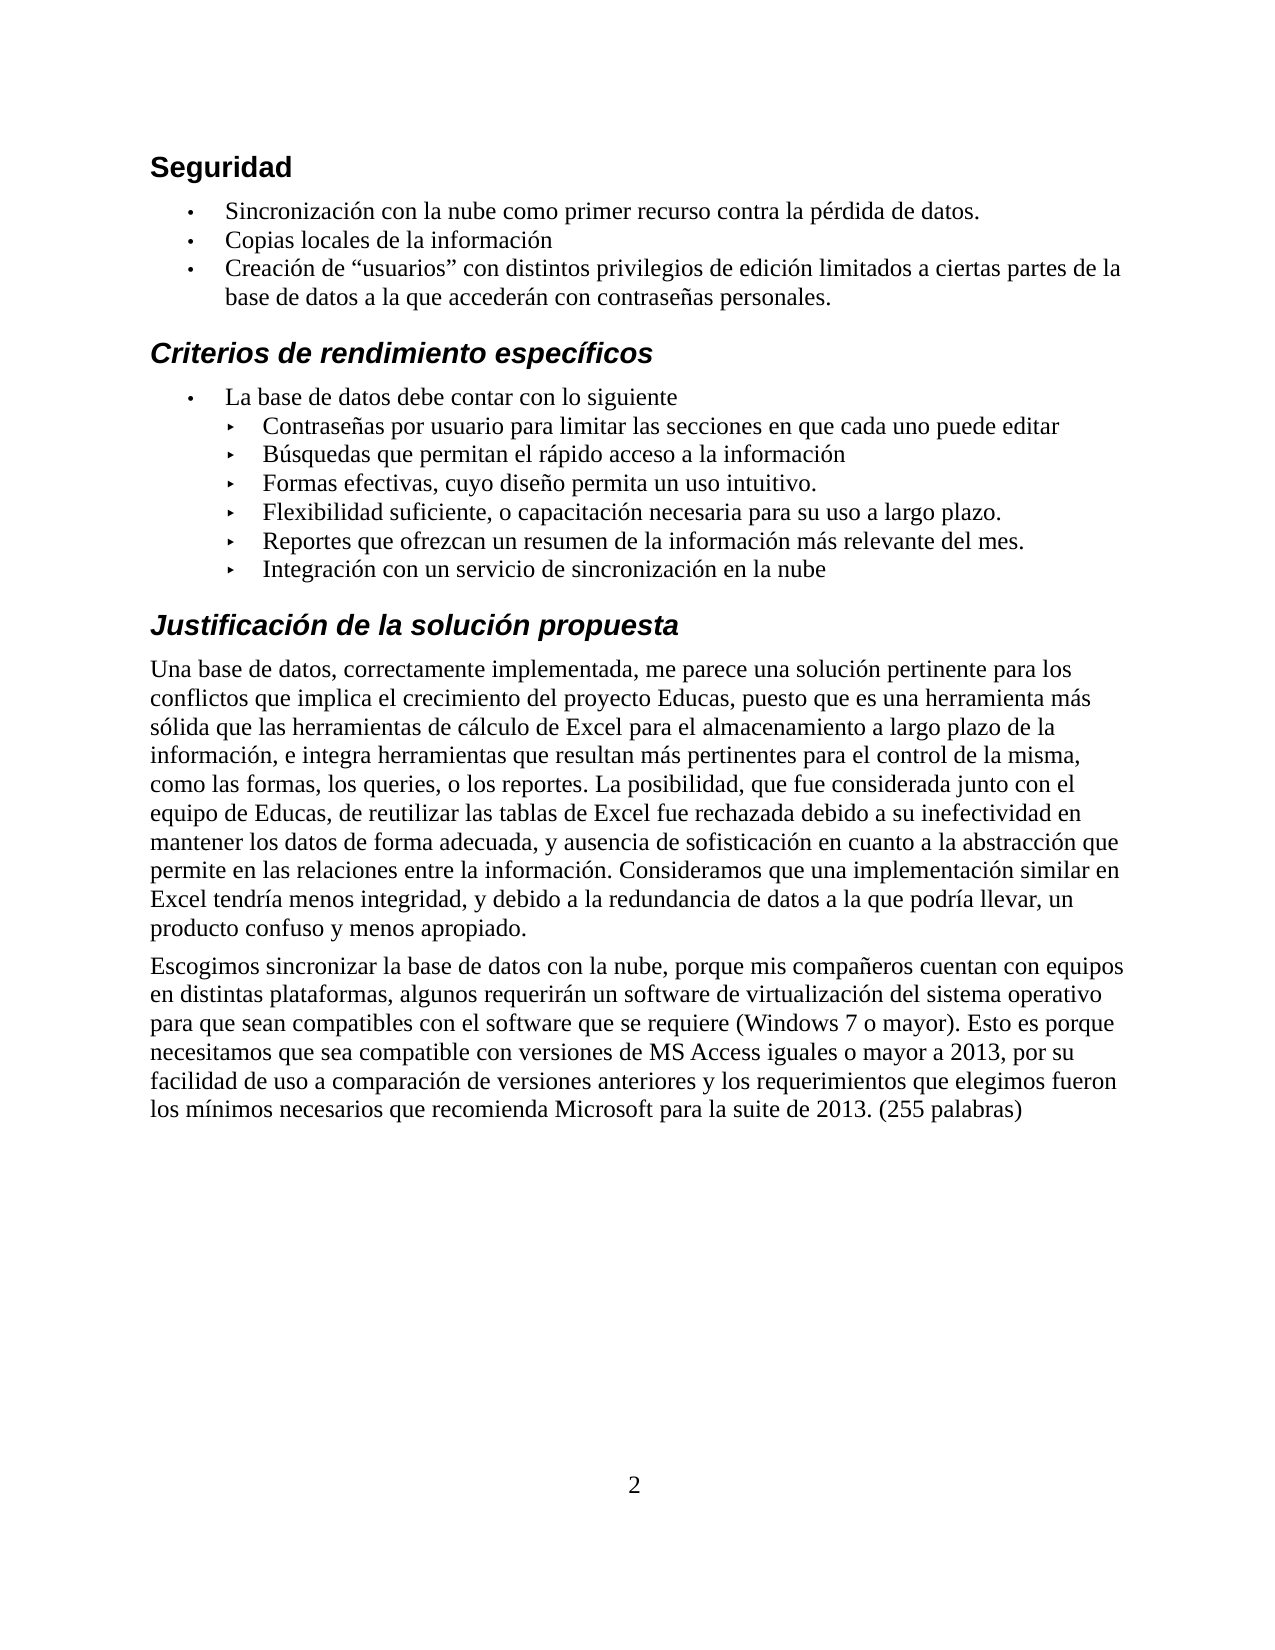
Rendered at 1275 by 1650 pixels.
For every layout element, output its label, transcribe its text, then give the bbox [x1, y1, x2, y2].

list Contraseñas por usuario para limitar las secciones en que cada uno puede editar [225, 411, 1125, 439]
list Reportes que ofrezcan un resumen de la información más relevante del mes. [225, 526, 1125, 554]
list Flexibilidad suficiente, o capacitación necesaria para su uso a largo plazo. [225, 497, 1125, 526]
list Copias locales de la información [187, 225, 1125, 253]
subtitle Seguridad [150, 150, 1125, 183]
list Integración con un servicio de sincronización en la nube [225, 554, 1125, 583]
list Formas efectivas, cuyo diseño permita un uso intuitivo. [225, 468, 1125, 497]
subtitle Criterios de rendimiento específicos [150, 336, 1125, 369]
subtitle Justificación de la solución propuesta [150, 608, 1125, 642]
list Búsquedas que permitan el rápido acceso a la información [225, 439, 1125, 468]
list La base de datos debe contar con lo siguiente [187, 382, 1125, 411]
text Escogimos sincronizar la base de datos con la nube, porque mis compañeros cuentan con equipos en distintas plataformas, algunos requerirán un software de virtualización del sistema operativo para que sean compatibles con el software que se requiere (Windows 7 o mayor). Esto es porque necesitamos que sea compatible con versiones de MS Access iguales o mayor a 2013, por su facilidad de uso a comparación de versiones anteriores y los requerimientos que elegimos fueron los mínimos necesarios que recomienda Microsoft para la suite de 2013. (255 palabras) [150, 951, 1125, 1123]
text Una base de datos, correctamente implementada, me parece una solución pertinente para los conflictos que implica el crecimiento del proyecto Educas, puesto que es una herramienta más sólida que las herramientas de cálculo de Excel para el almacenamiento a largo plazo de la información, e integra herramientas que resultan más pertinentes para el control de la misma, como las formas, los queries, o los reportes. La posibilidad, que fue considerada junto con el equipo de Educas, de reutilizar las tablas de Excel fue rechazada debido a su inefectividad en mantener los datos de forma adecuada, y ausencia de sofisticación en cuanto a la abstracción que permite en las relaciones entre la información. Consideramos que una implementación similar en Excel tendría menos integridad, y debido a la redundancia de datos a la que podría llevar, un producto confuso y menos apropiado. [150, 654, 1125, 942]
list Creación de “usuarios” con distintos privilegios de edición limitados a ciertas partes de la base de datos a la que accederán con contraseñas personales. [187, 253, 1125, 311]
list Sincronización con la nube como primer recurso contra la pérdida de datos. [187, 196, 1125, 225]
